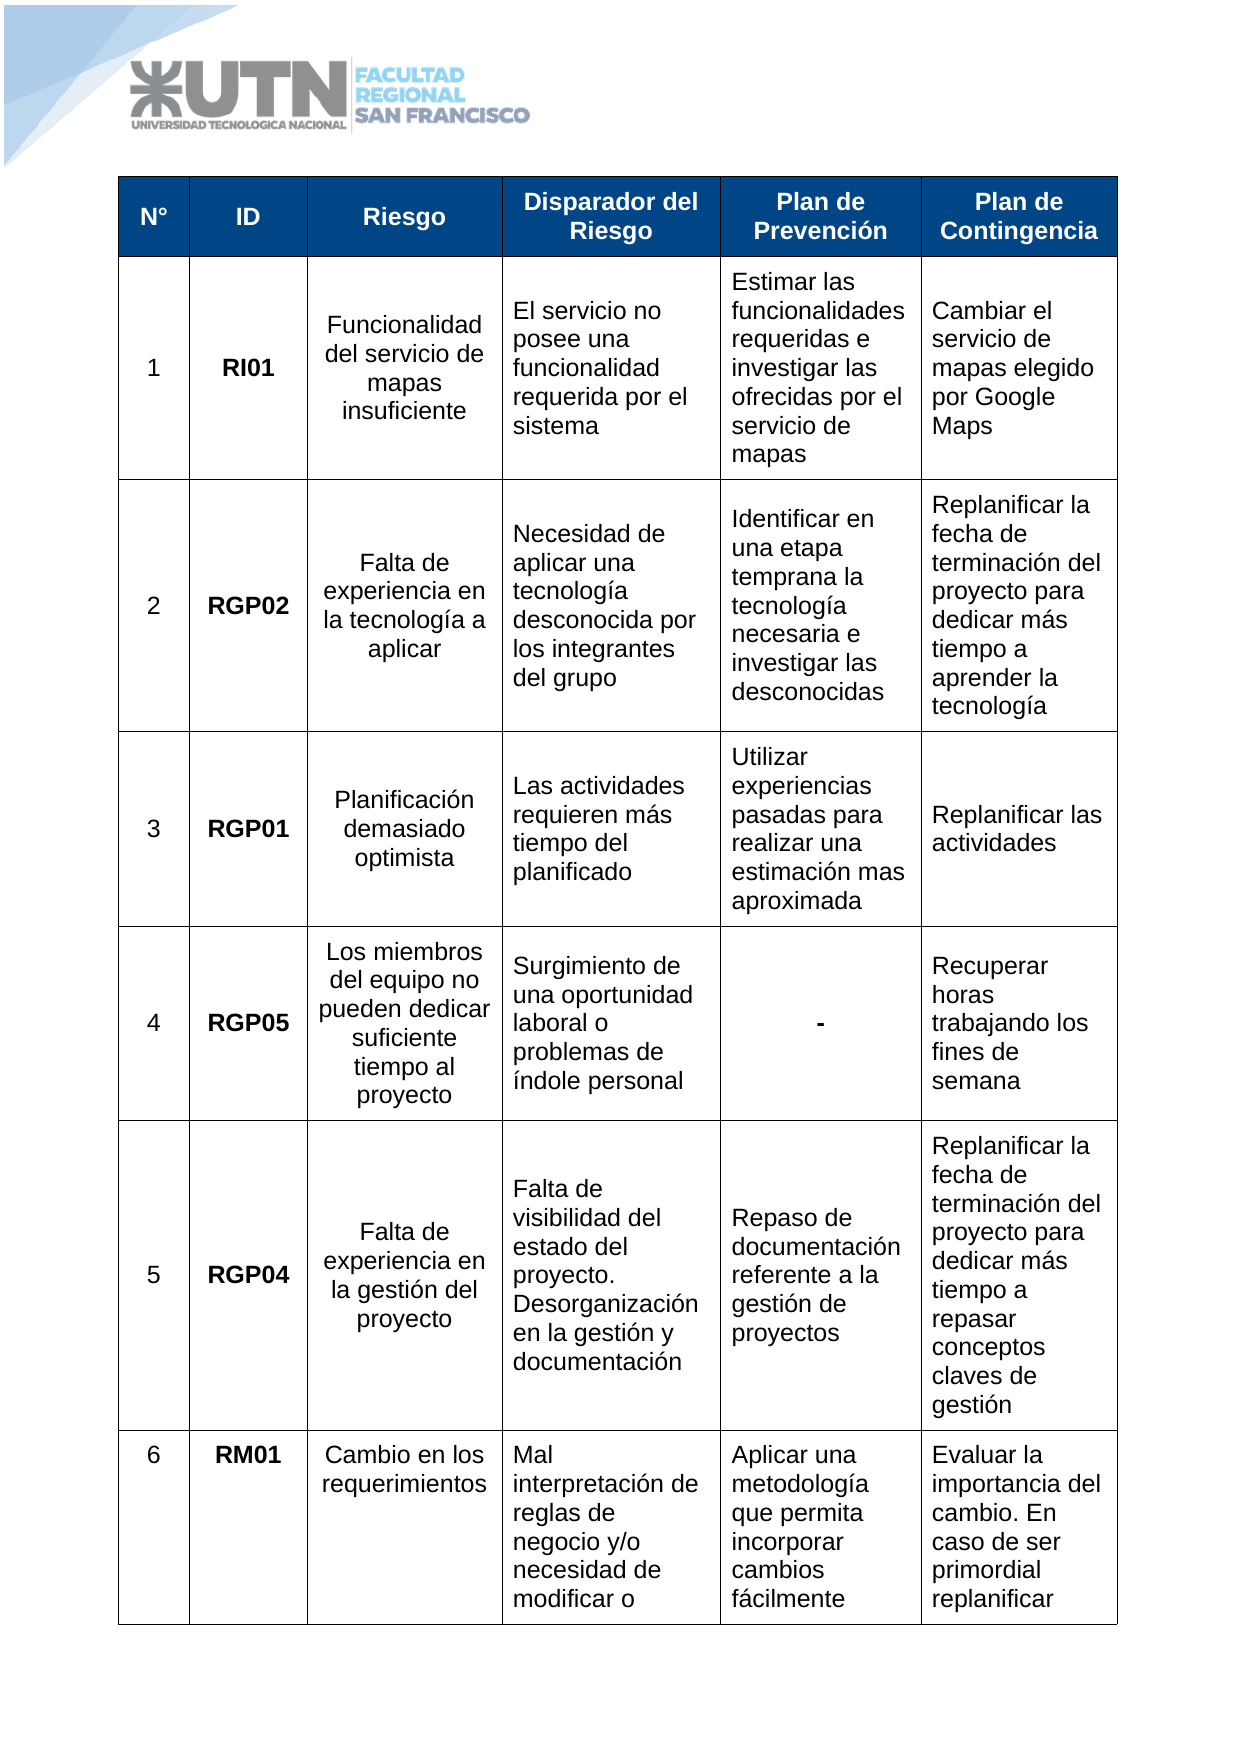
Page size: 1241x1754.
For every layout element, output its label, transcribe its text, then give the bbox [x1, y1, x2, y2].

table_cell Utilizar experiencias pasadas para realizar una estimación mas aproximada [721, 732, 921, 926]
table_cell Estimar las funcionalidades requeridas e investigar las ofrecidas por el servicio de mapas [721, 257, 921, 479]
table_cell 1 [119, 257, 189, 479]
table_header N° [119, 177, 189, 256]
table_cell Las actividades requieren más tiempo del planificado [503, 732, 720, 926]
table_cell 5 [119, 1121, 189, 1429]
table_cell 6 [119, 1431, 189, 1624]
table_cell RGP05 [190, 927, 307, 1120]
table_cell Replanificar las actividades [922, 732, 1117, 926]
table_cell RM01 [190, 1431, 307, 1624]
table_cell El servicio no posee una funcionalidad requerida por el sistema [503, 257, 720, 479]
table_cell Surgimiento de una oportunidad laboral o problemas de índole personal [503, 927, 720, 1120]
table_cell RGP02 [190, 480, 307, 731]
table_cell Aplicar una metodología que permita incorporar cambios fácilmente [721, 1431, 921, 1624]
table_cell Replanificar la fecha de terminación del proyecto para dedicar más tiempo a aprender la tecnología [922, 480, 1117, 731]
table_cell Repaso de documentación referente a la gestión de proyectos [721, 1121, 921, 1429]
table_cell Identificar en una etapa temprana la tecnología necesaria e investigar las desconocidas [721, 480, 921, 731]
table_cell 3 [119, 732, 189, 926]
table_cell Replanificar la fecha de terminación del proyecto para dedicar más tiempo a repasar conceptos claves de gestión [922, 1121, 1117, 1429]
table_cell Necesidad de aplicar una tecnología desconocida por los integrantes del grupo [503, 480, 720, 731]
table_header Disparador del Riesgo [503, 177, 720, 256]
table_cell Planificación demasiado optimista [308, 732, 502, 926]
table_cell Funcionalidad del servicio de mapas insuficiente [308, 257, 502, 479]
table_cell - [721, 927, 921, 1120]
table_cell Cambiar el servicio de mapas elegido por Google Maps [922, 257, 1117, 479]
table_header Plan de Contingencia [922, 177, 1117, 256]
table_cell Falta de experiencia en la gestión del proyecto [308, 1121, 502, 1429]
table_cell Recuperar horas trabajando los fines de semana [922, 927, 1117, 1120]
table_cell Mal interpretación de reglas de negocio y/o necesidad de modificar o [503, 1431, 720, 1624]
table_header Riesgo [308, 177, 502, 256]
table_cell Cambio en los requerimientos [308, 1431, 502, 1624]
table_cell Falta de visibilidad del estado del proyecto. Desorganización en la gestión y documentación [503, 1121, 720, 1429]
table_cell 2 [119, 480, 189, 731]
table_cell RI01 [190, 257, 307, 479]
picture [3, 5, 532, 169]
table_cell Los miembros del equipo no pueden dedicar suficiente tiempo al proyecto [308, 927, 502, 1120]
table_header ID [190, 177, 307, 256]
table_cell RGP04 [190, 1121, 307, 1429]
table_cell RGP01 [190, 732, 307, 926]
table_cell Evaluar la importancia del cambio. En caso de ser primordial replanificar [922, 1431, 1117, 1624]
table_cell Falta de experiencia en la tecnología a aplicar [308, 480, 502, 731]
table_cell 4 [119, 927, 189, 1120]
table_header Plan de Prevención [721, 177, 921, 256]
